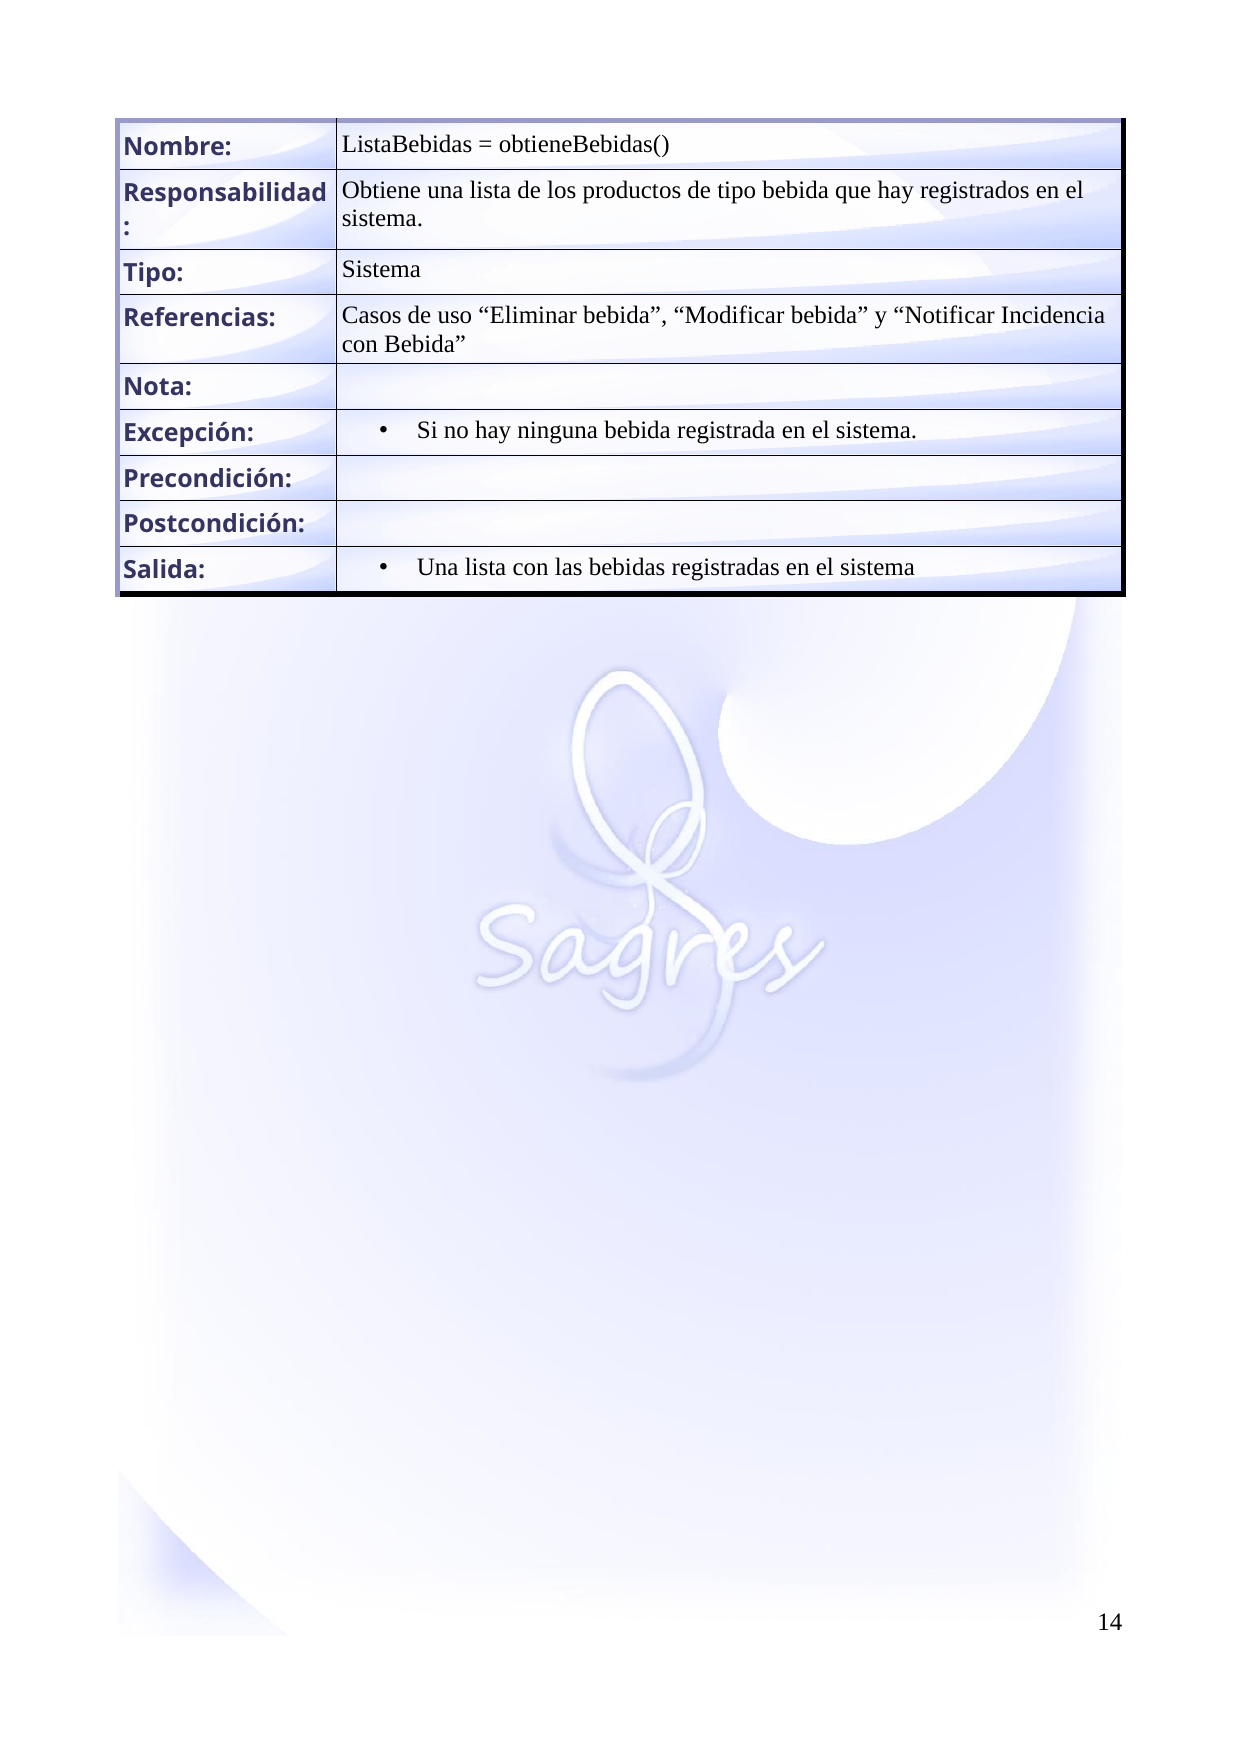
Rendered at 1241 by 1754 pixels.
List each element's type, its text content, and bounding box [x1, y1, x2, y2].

table_cell Si no hay ninguna bebida registrada en el sistema. [337, 410, 1121, 454]
table_header ListaBebidas = obtieneBebidas() [337, 123, 1121, 169]
table_cell Salida: [120, 547, 336, 591]
table_cell Obtiene una lista de los productos de tipo bebida que hay registrados en el sistema. [337, 170, 1121, 248]
table_cell Excepción: [120, 410, 336, 454]
table_cell Nota: [120, 364, 336, 409]
table_cell Casos de uso “Eliminar bebida”, “Modificar bebida” y “Notificar Incidencia con Bebida” [337, 295, 1121, 363]
table_cell Postcondición: [120, 501, 336, 546]
table_cell Referencias: [120, 295, 336, 363]
table_cell Sistema [337, 250, 1121, 294]
table_cell Tipo: [120, 250, 336, 294]
picture [118, 597, 1122, 1636]
table_cell [337, 501, 1121, 546]
table_cell [337, 456, 1121, 500]
table_cell Precondición: [120, 456, 336, 500]
table_header Nombre: [120, 123, 336, 169]
table_cell Responsabilidad: [120, 170, 336, 248]
table_cell Una lista con las bebidas registradas en el sistema [337, 547, 1121, 591]
table_cell [337, 364, 1121, 409]
